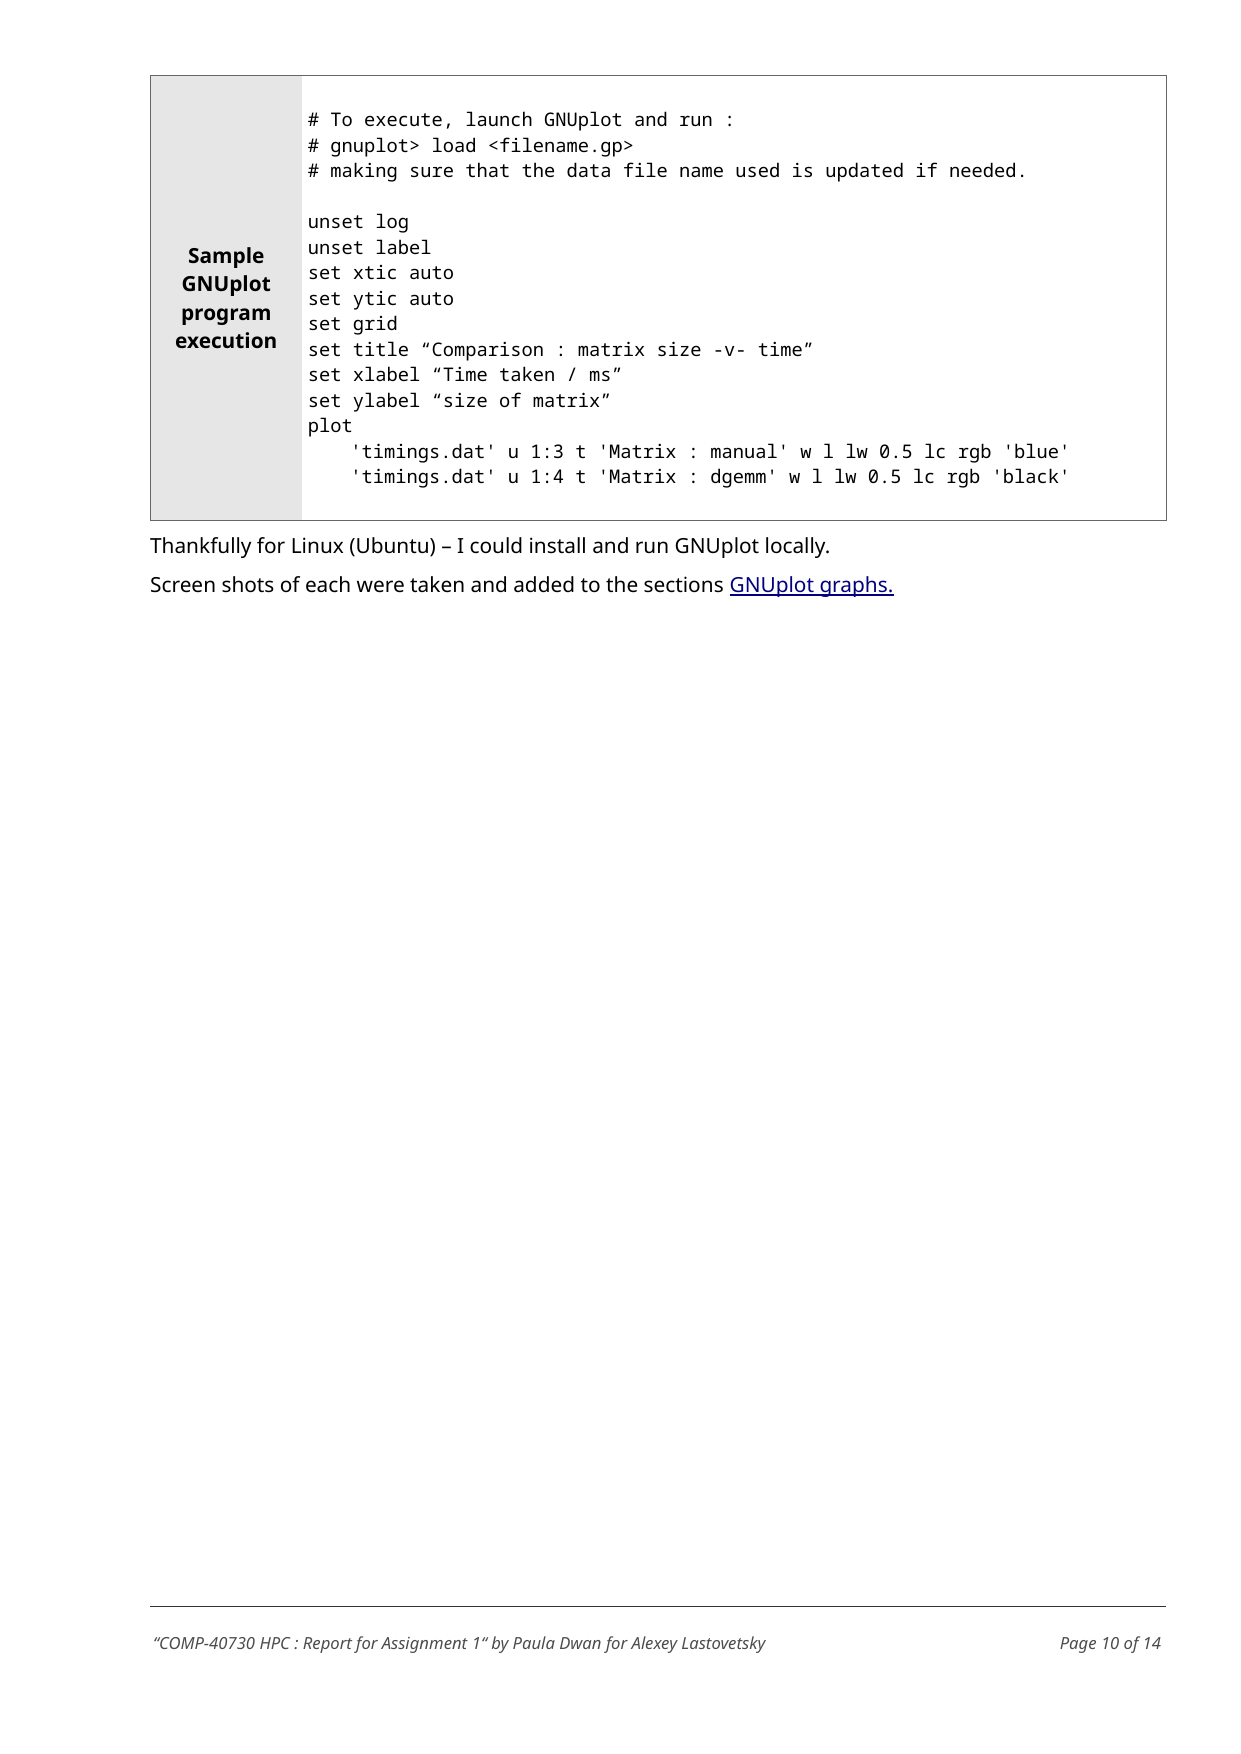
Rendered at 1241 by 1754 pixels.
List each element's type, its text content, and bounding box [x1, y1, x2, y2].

table_header Sample GNUplot program execution [151, 76, 302, 520]
text Screen shots of each were taken and added to the sections GNUplot graphs. [150, 570, 1166, 598]
table_header # To execute, launch GNUplot and run : # gnuplot> load <filename.gp> # making sure that the data file name used is updated if needed. unset log unset label set xtic auto set ytic auto set grid set title “Comparison : matrix size -v- time” set xlabel “Time taken / ms” set ylabel “size of matrix” plot 'timings.dat' u 1:3 t 'Matrix : manual' w l lw 0.5 lc rgb 'blue' 'timings.dat' u 1:4 t 'Matrix : dgemm' w l lw 0.5 lc rgb 'black' [302, 76, 1166, 520]
text Thankfully for Linux (Ubuntu) – I could install and run GNUplot locally. [150, 531, 1166, 559]
